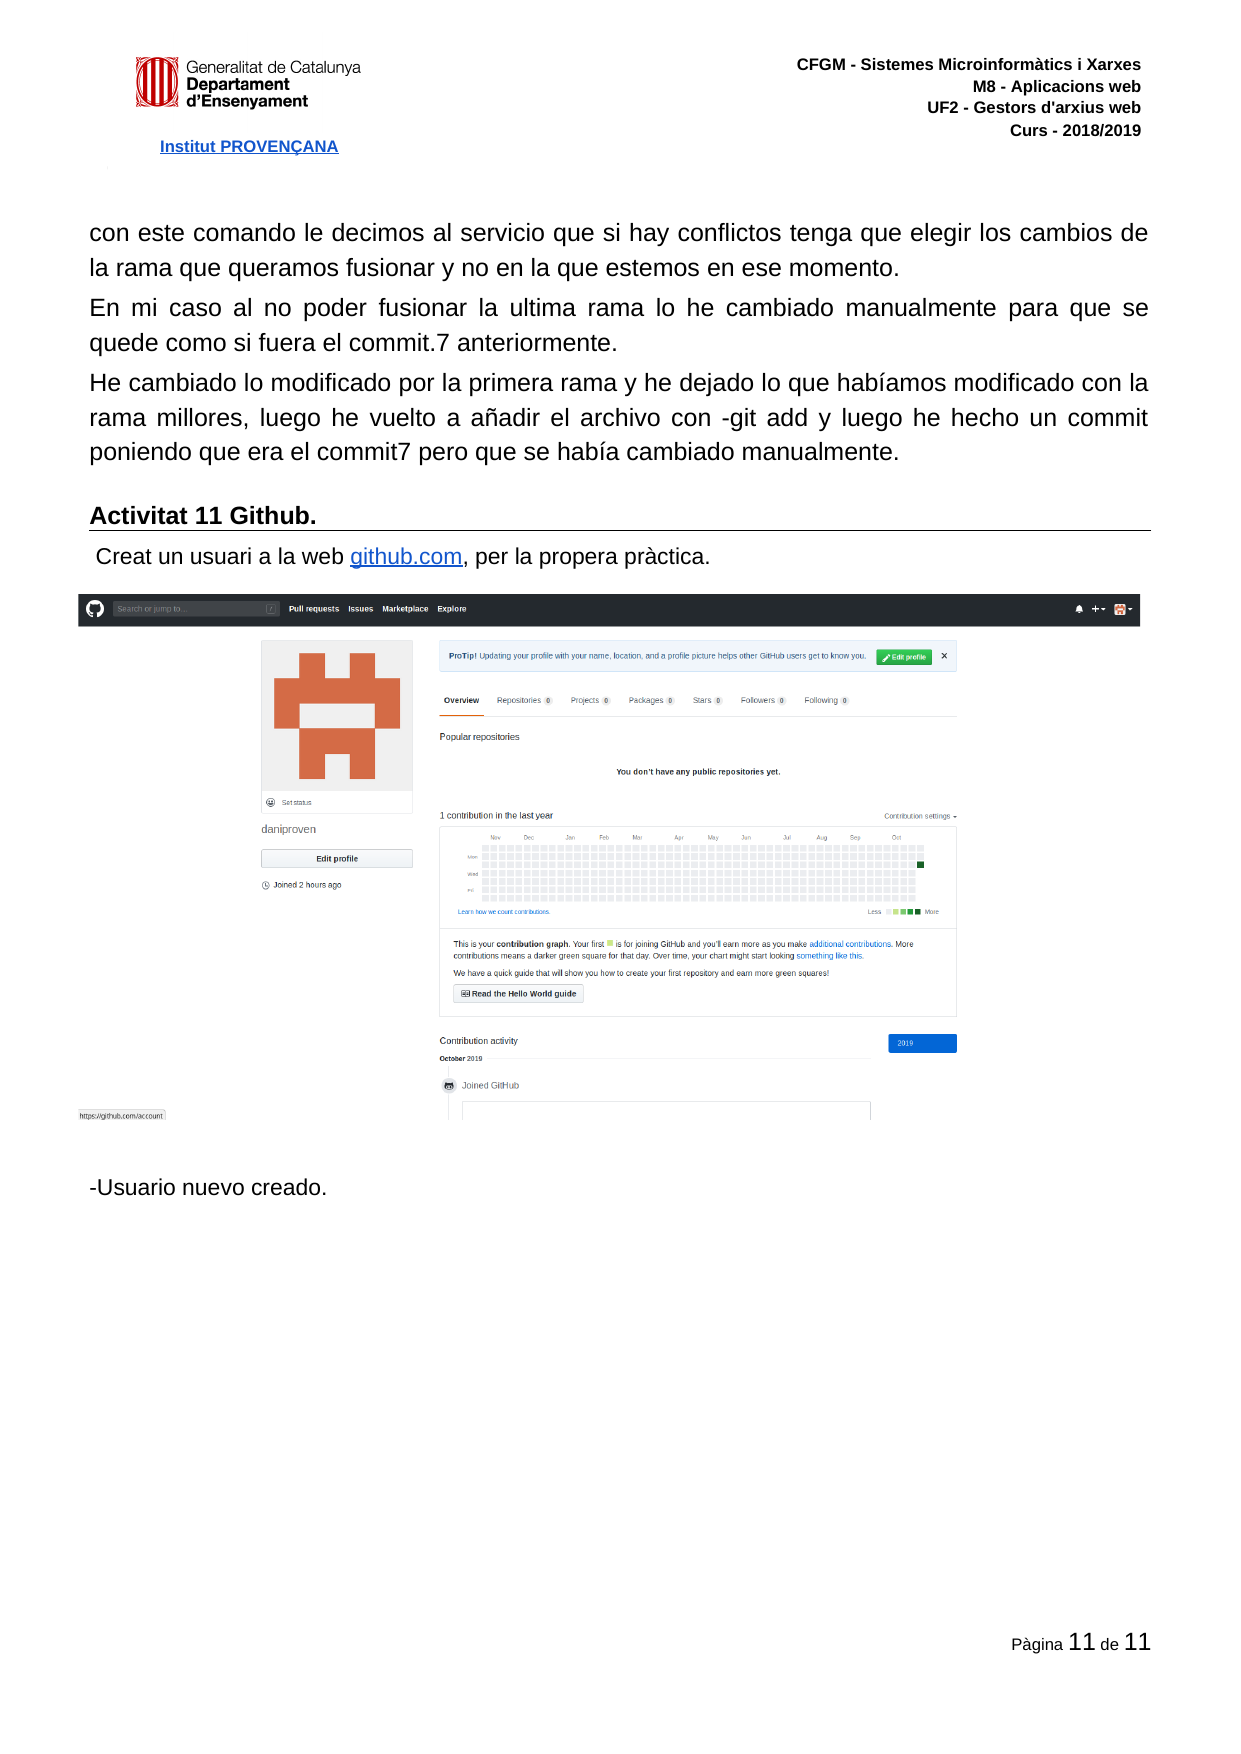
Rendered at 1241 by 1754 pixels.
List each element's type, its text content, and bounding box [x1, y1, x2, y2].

text En mi caso al no poder fusionar la ultima rama lo he cambiado manualmente para que se quede como si fuera el commit.7 anteriormente. [89, 293, 1151, 357]
picture [99, 32, 397, 133]
text He cambiado lo modificado por la primera rama y he dejado lo que habíamos modificado con la rama millores, luego he vuelto a añadir el archivo con -git add y luego he hecho un commit poniendo que era el commit7 pero que se había cambiado manualmente. [89, 368, 1151, 466]
text -Usuario nuevo creado. [89, 1174, 1151, 1200]
text con este comando le decimos al servicio que si hay conflictos tenga que elegir los cambios de la rama que queramos fusionar y no en la que estemos en ese momento. [89, 218, 1151, 282]
text Creat un usuari a la web github.com, per la propera pràctica. [89, 543, 1151, 569]
picture [78, 594, 1141, 1120]
text Activitat 11 Github. [89, 501, 1151, 530]
